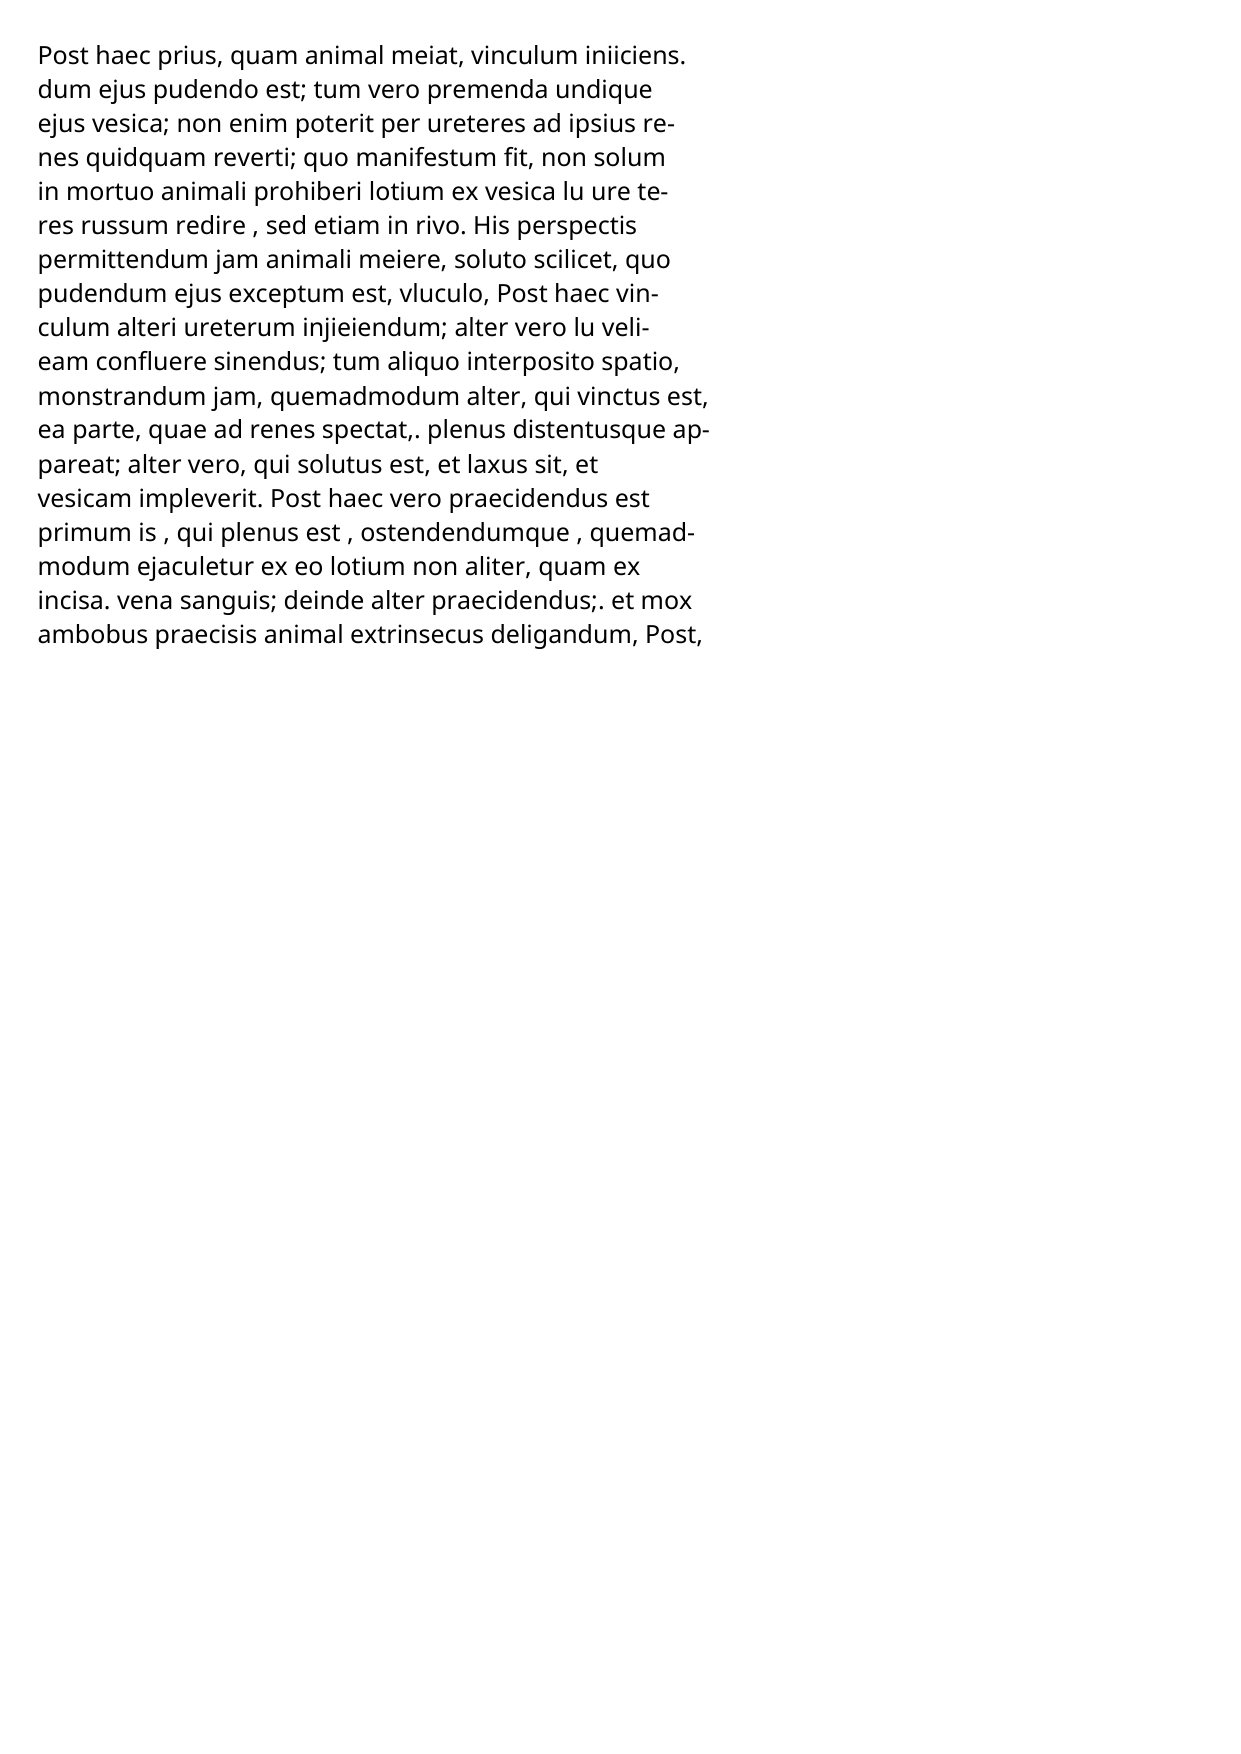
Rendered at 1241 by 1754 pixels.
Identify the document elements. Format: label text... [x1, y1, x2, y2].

text Post haec prius, quam animal meiat, vinculum iniiciens. dum ejus pudendo est; tum vero premenda undique ejus vesica; non enim poterit per ureteres ad ipsius re- nes quidquam reverti; quo manifestum fit, non solum in mortuo animali prohiberi lotium ex vesica lu ure te- res russum redire , sed etiam in rivo. His perspectis permittendum jam animali meiere, soluto scilicet, quo pudendum ejus exceptum est, vluculo, Post haec vin- culum alteri ureterum injieiendum; alter vero lu veli- eam confluere sinendus; tum aliquo interposito spatio, monstrandum jam, quemadmodum alter, qui vinctus est, ea parte, quae ad renes spectat,. plenus distentusque ap- pareat; alter vero, qui solutus est, et laxus sit, et vesicam impleverit. Post haec vero praecidendus est primum is , qui plenus est , ostendendumque , quemad- modum ejaculetur ex eo lotium non aliter, quam ex incisa. vena sanguis; deinde alter praecidendus;. et mox ambobus praecisis animal extrinsecus deligandum, Post, [37, 37, 1203, 651]
